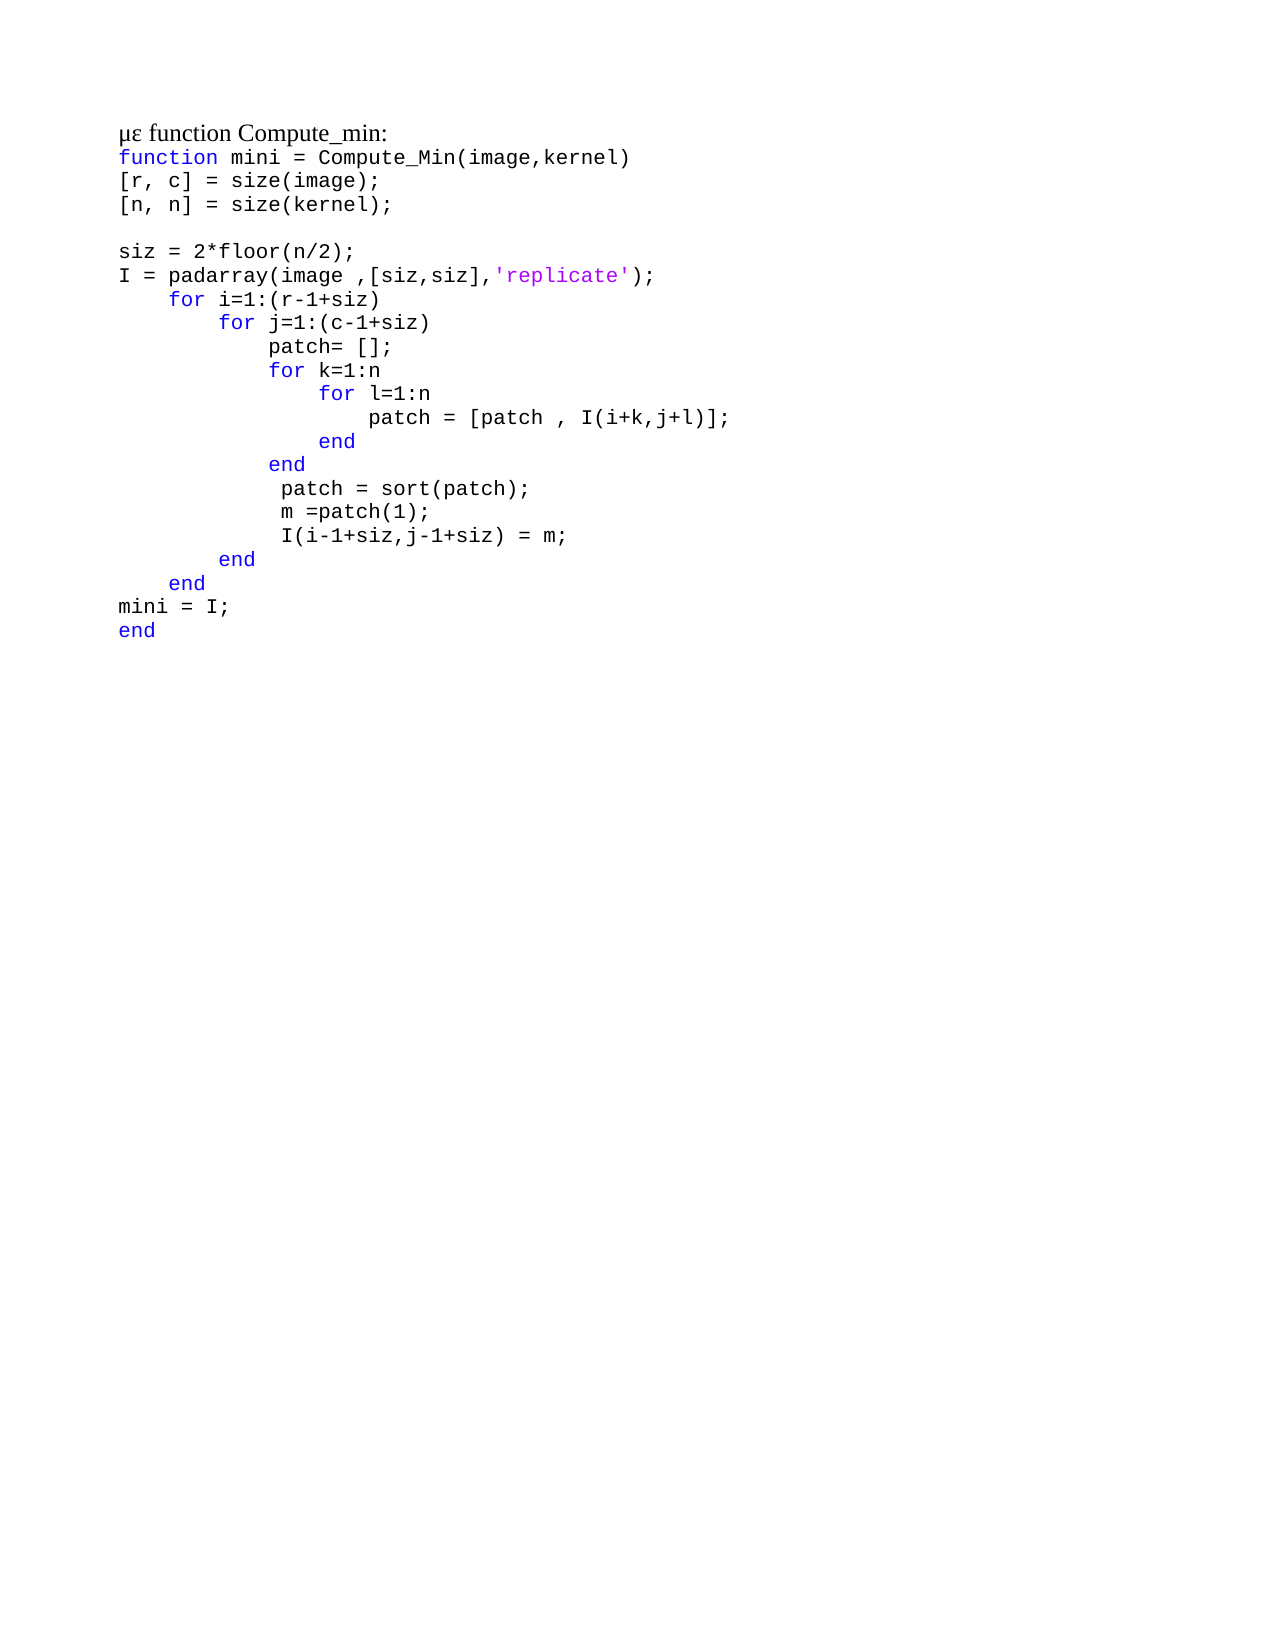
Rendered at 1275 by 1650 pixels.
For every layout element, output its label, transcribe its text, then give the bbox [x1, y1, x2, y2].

text patch = sort(patch); [118, 478, 1157, 502]
text I(i-1+siz,j-1+siz) = m; [118, 525, 1157, 549]
text for l=1:n [118, 383, 1157, 407]
text end [118, 572, 1157, 596]
text με function Compute_min: [118, 118, 1157, 147]
text end [118, 431, 1157, 454]
text [n, n] = size(kernel); [118, 194, 1157, 218]
text end [118, 454, 1157, 478]
text for j=1:(c-1+siz) [118, 312, 1157, 336]
text end [118, 620, 1157, 643]
text mini = I; [118, 596, 1157, 620]
text m =patch(1); [118, 502, 1157, 525]
text patch= []; [118, 336, 1157, 360]
text end [118, 549, 1157, 572]
text for k=1:n [118, 360, 1157, 383]
text for i=1:(r-1+siz) [118, 289, 1157, 312]
text siz = 2*floor(n/2); [118, 241, 1157, 265]
text [r, c] = size(image); [118, 171, 1157, 194]
text function mini = Compute_Min(image,kernel) [118, 147, 1157, 171]
text I = padarray(image ,[siz,siz],'replicate'); [118, 265, 1157, 289]
text patch = [patch , I(i+k,j+l)]; [118, 407, 1157, 431]
